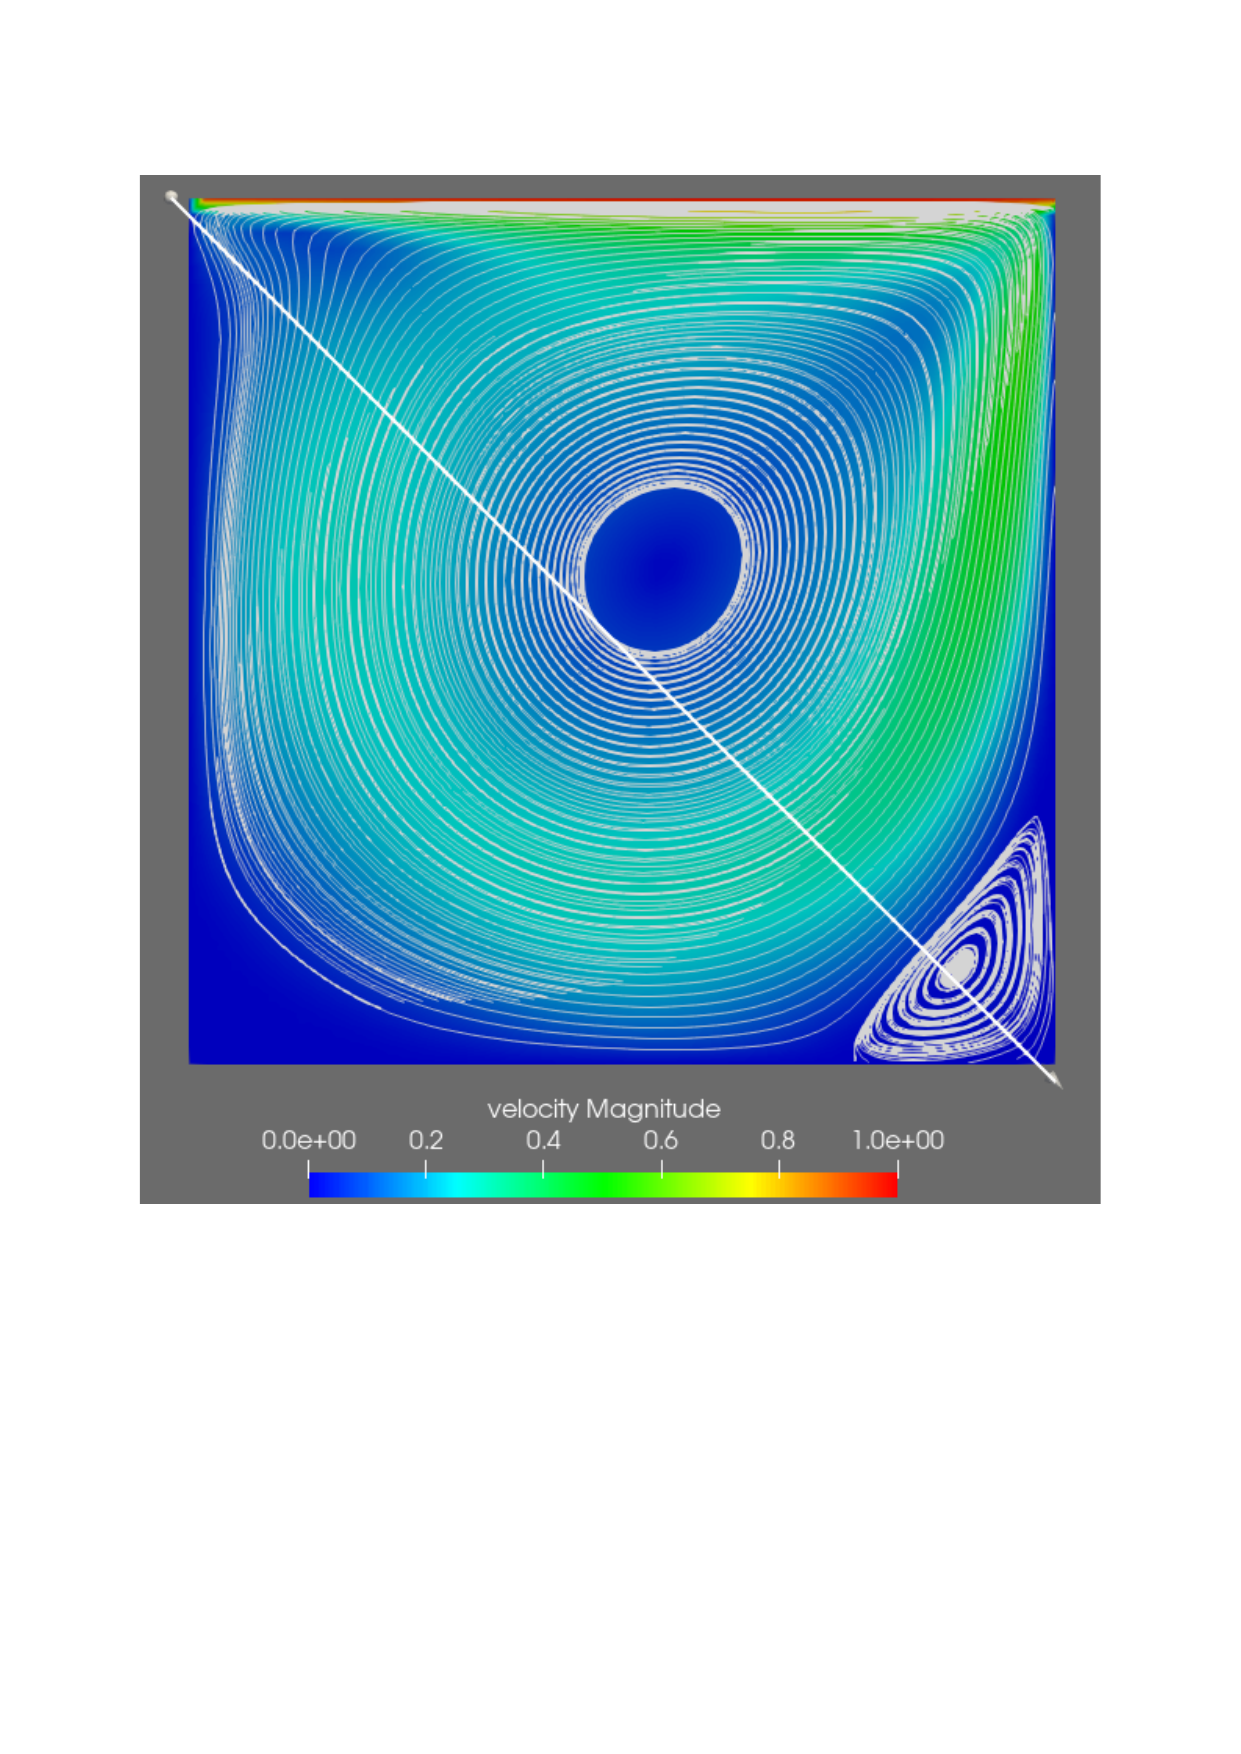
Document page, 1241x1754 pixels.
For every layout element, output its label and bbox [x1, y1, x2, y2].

picture [139, 175, 1101, 1204]
